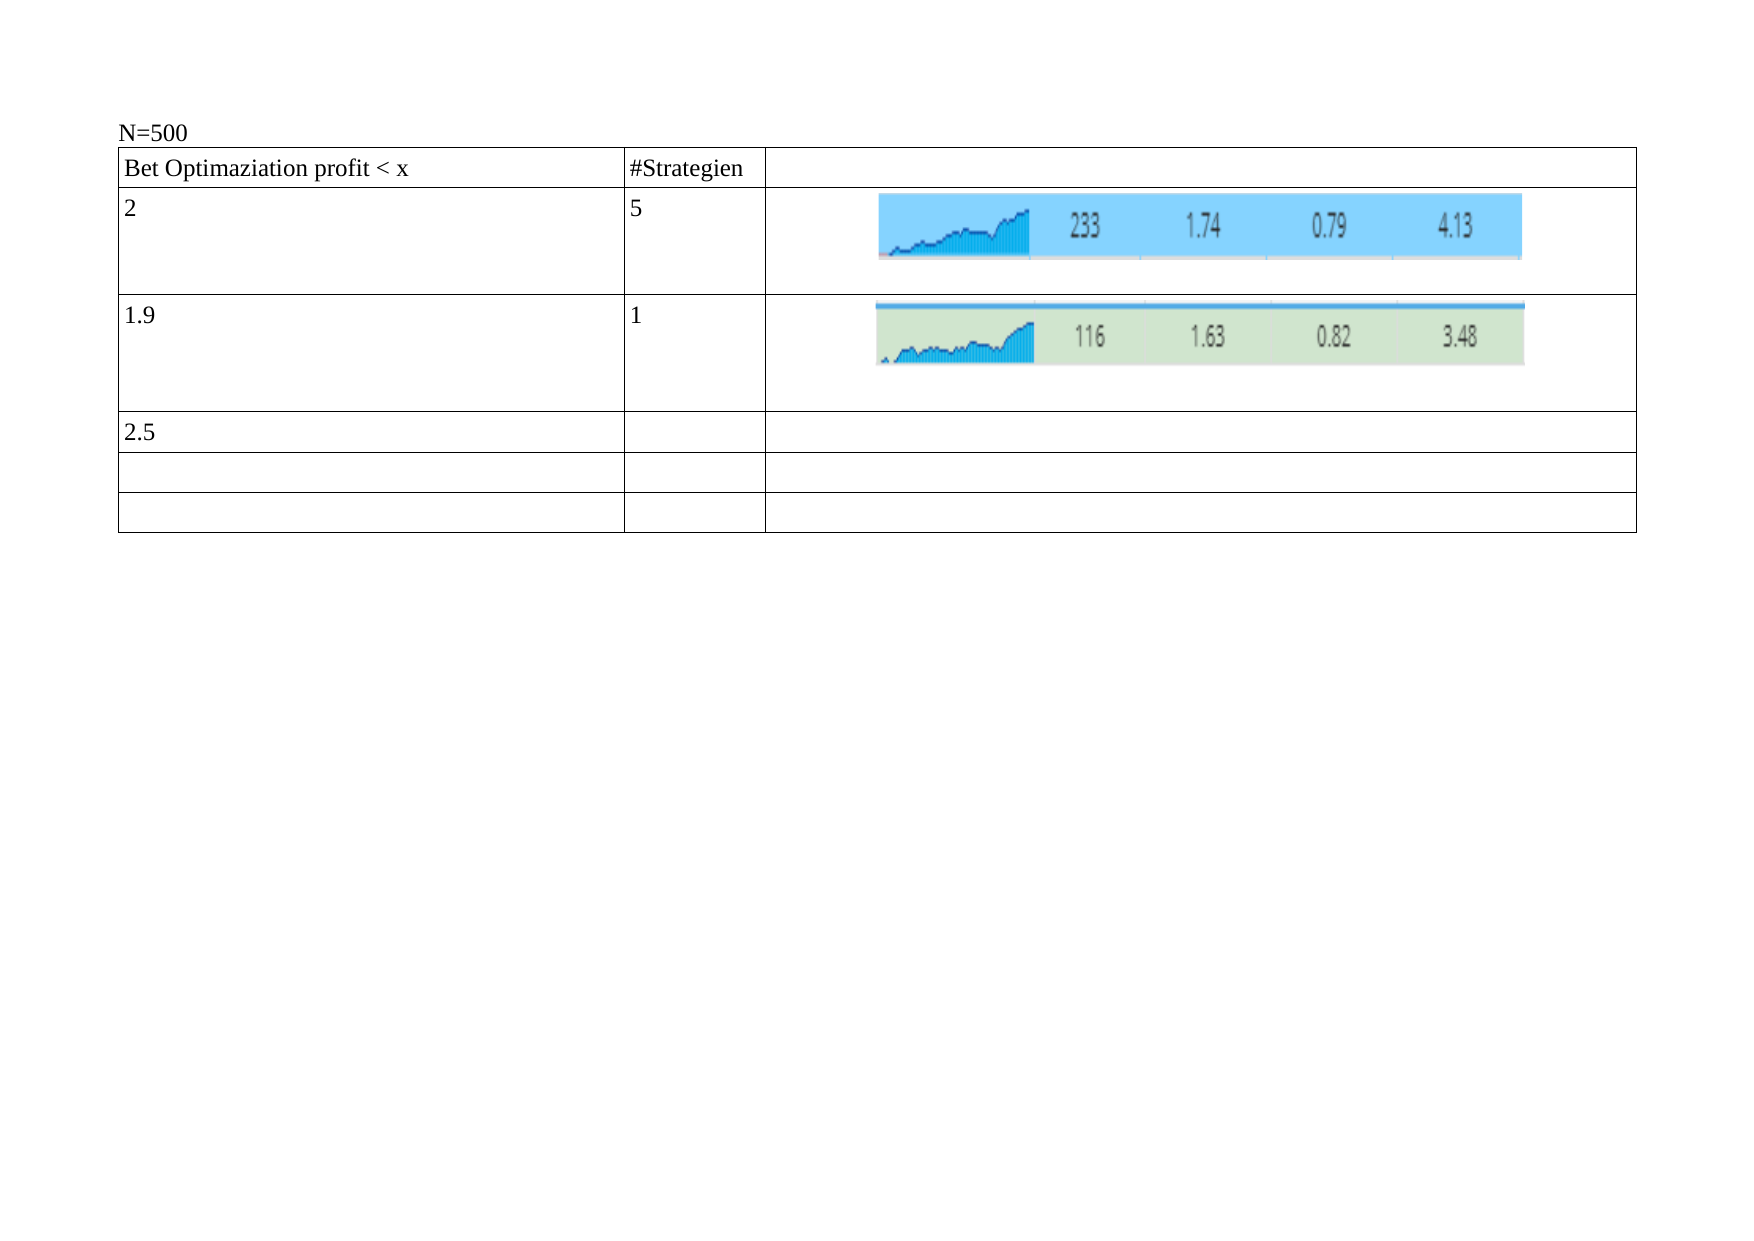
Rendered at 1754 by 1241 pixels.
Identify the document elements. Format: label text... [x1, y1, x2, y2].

table_cell 1 [625, 295, 765, 411]
table_cell 5 [625, 188, 765, 294]
picture [878, 193, 1523, 260]
table_header [766, 148, 1636, 187]
table_cell [119, 453, 624, 492]
table_cell [119, 493, 624, 532]
picture [875, 300, 1525, 377]
text N=500 [118, 118, 1636, 147]
table_cell [766, 493, 1636, 532]
table_header #Strategien [625, 148, 765, 187]
table_cell [625, 493, 765, 532]
table_cell 2,5 [119, 412, 624, 452]
table_cell 1,9 [119, 295, 624, 411]
table_cell [766, 295, 1636, 411]
table_cell [766, 188, 1636, 294]
table_cell 2 [119, 188, 624, 294]
table_cell [625, 412, 765, 452]
table_cell [625, 453, 765, 492]
table_cell [766, 453, 1636, 492]
table_header Bet Optimaziation profit < x [119, 148, 624, 187]
table_cell [766, 412, 1636, 452]
